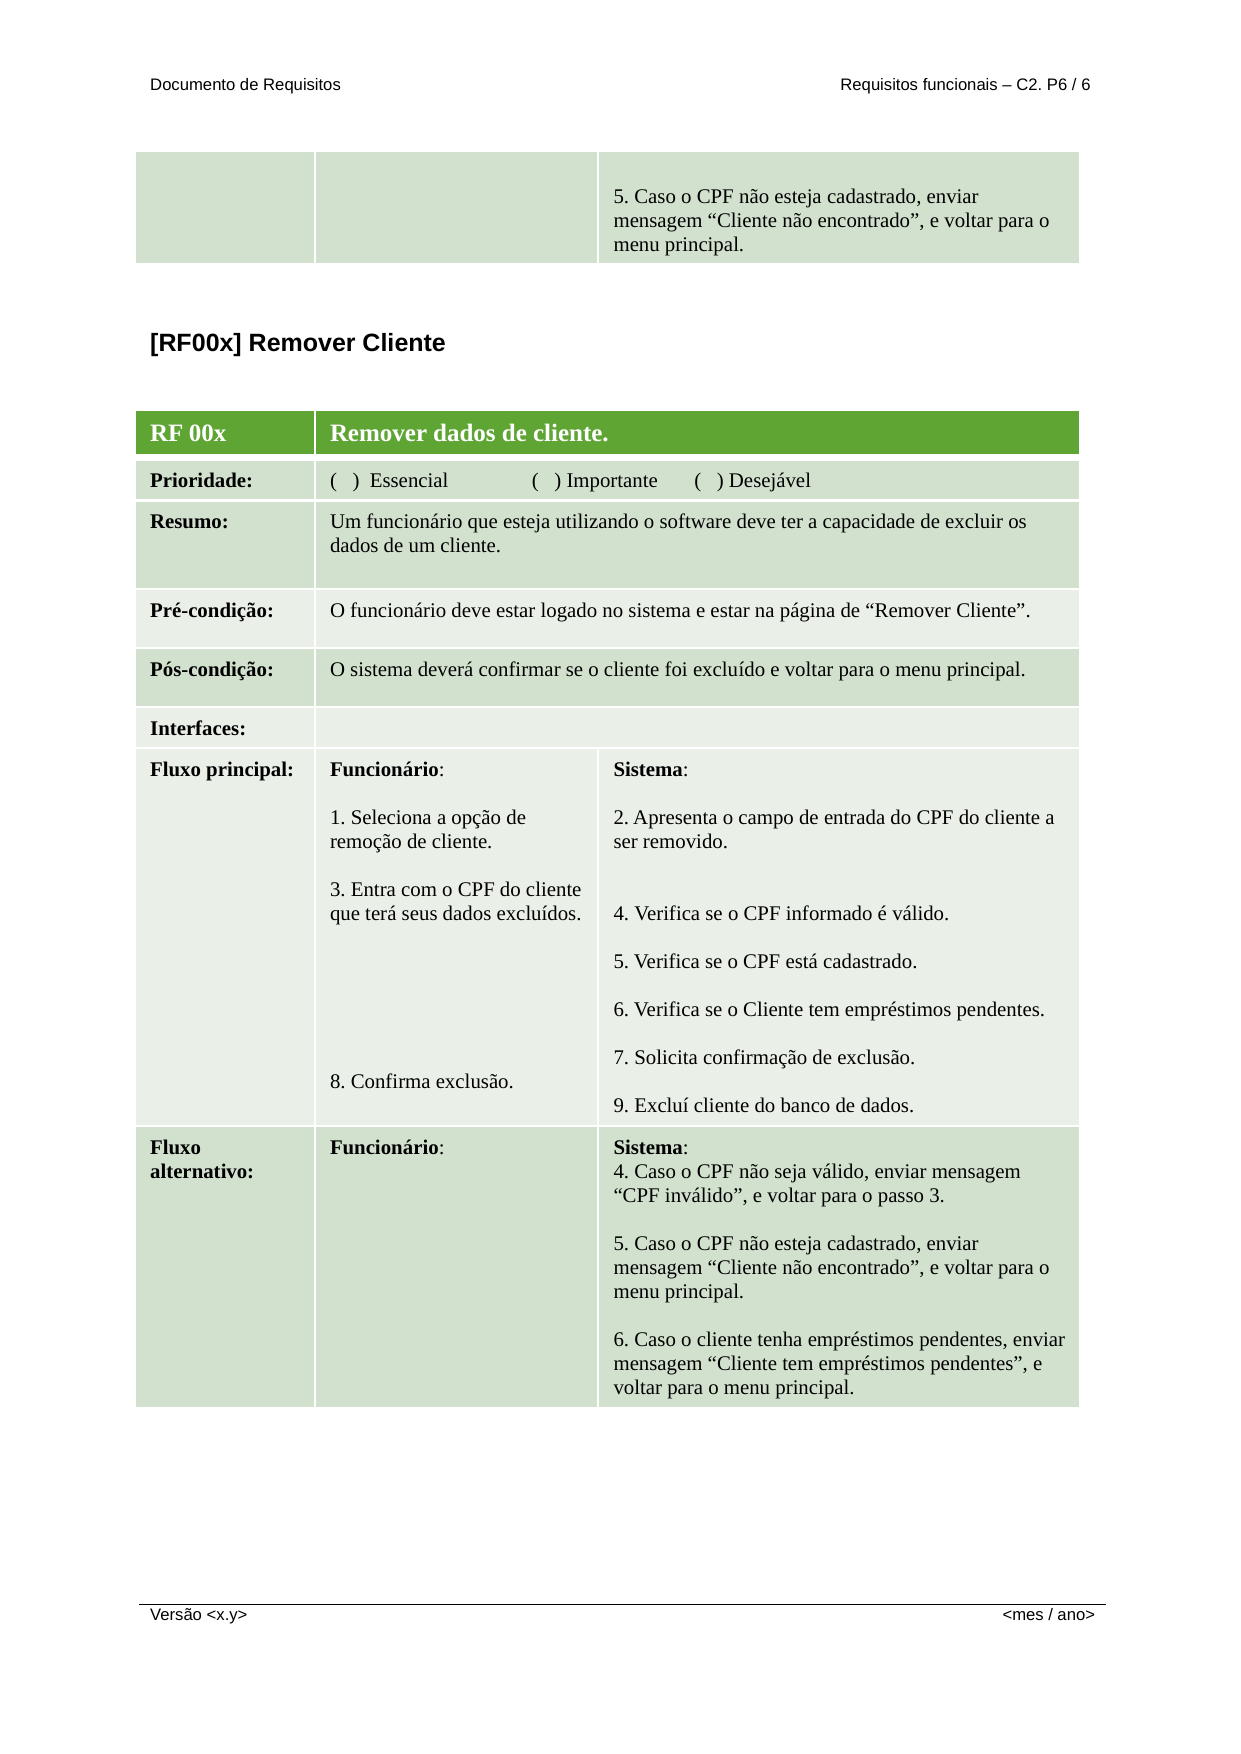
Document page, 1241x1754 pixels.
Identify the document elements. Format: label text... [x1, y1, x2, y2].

table_cell Pós-condição: [136, 649, 314, 706]
table_cell Sistema: 4. Caso o CPF não seja válido, enviar mensagem “CPF inválido”, e voltar para o passo 3. 5. Caso o CPF não esteja cadastrado, enviar mensagem “Cliente não encontrado”, e voltar para o menu principal. 6. Caso o cliente tenha empréstimos pendentes, enviar mensagem “Cliente tem empréstimos pendentes”, e voltar para o menu principal. [599, 1127, 1079, 1407]
table_cell 5. Caso o CPF não esteja cadastrado, enviar mensagem “Cliente não encontrado”, e voltar para o menu principal. [599, 152, 1079, 263]
table_header Remover dados de cliente. [316, 411, 1079, 454]
table_cell Pré-condição: [136, 590, 314, 647]
table_cell [316, 152, 597, 263]
table_cell Fluxo alternativo: [136, 1127, 314, 1407]
table_cell Resumo: [136, 502, 314, 588]
table_cell Funcionário: [316, 1127, 597, 1407]
table_cell [316, 708, 1079, 747]
text [RF00x] Remover Cliente [150, 328, 1090, 357]
table_cell O sistema deverá confirmar se o cliente foi excluído e voltar para o menu principal. [316, 649, 1079, 706]
table_cell Interfaces: [136, 708, 314, 747]
table_header RF 00x [136, 411, 314, 454]
table_cell Fluxo principal: [136, 749, 314, 1125]
table_cell Um funcionário que esteja utilizando o software deve ter a capacidade de excluir os dados de um cliente. [316, 502, 1079, 588]
table_cell Funcionário: 1. Seleciona a opção de remoção de cliente. 3. Entra com o CPF do cliente que terá seus dados excluídos. 8. Confirma exclusão. [316, 749, 597, 1125]
table_cell O funcionário deve estar logado no sistema e estar na página de “Remover Cliente”. [316, 590, 1079, 647]
table_cell [136, 152, 314, 263]
table_cell Prioridade: [136, 461, 314, 499]
table_cell ( ) Essencial ( ) Importante ( ) Desejável [316, 461, 1079, 499]
table_cell Sistema: 2. Apresenta o campo de entrada do CPF do cliente a ser removido. 4. Verifica se o CPF informado é válido. 5. Verifica se o CPF está cadastrado. 6. Verifica se o Cliente tem empréstimos pendentes. 7. Solicita confirmação de exclusão. 9. Excluí cliente do banco de dados. [599, 749, 1079, 1125]
